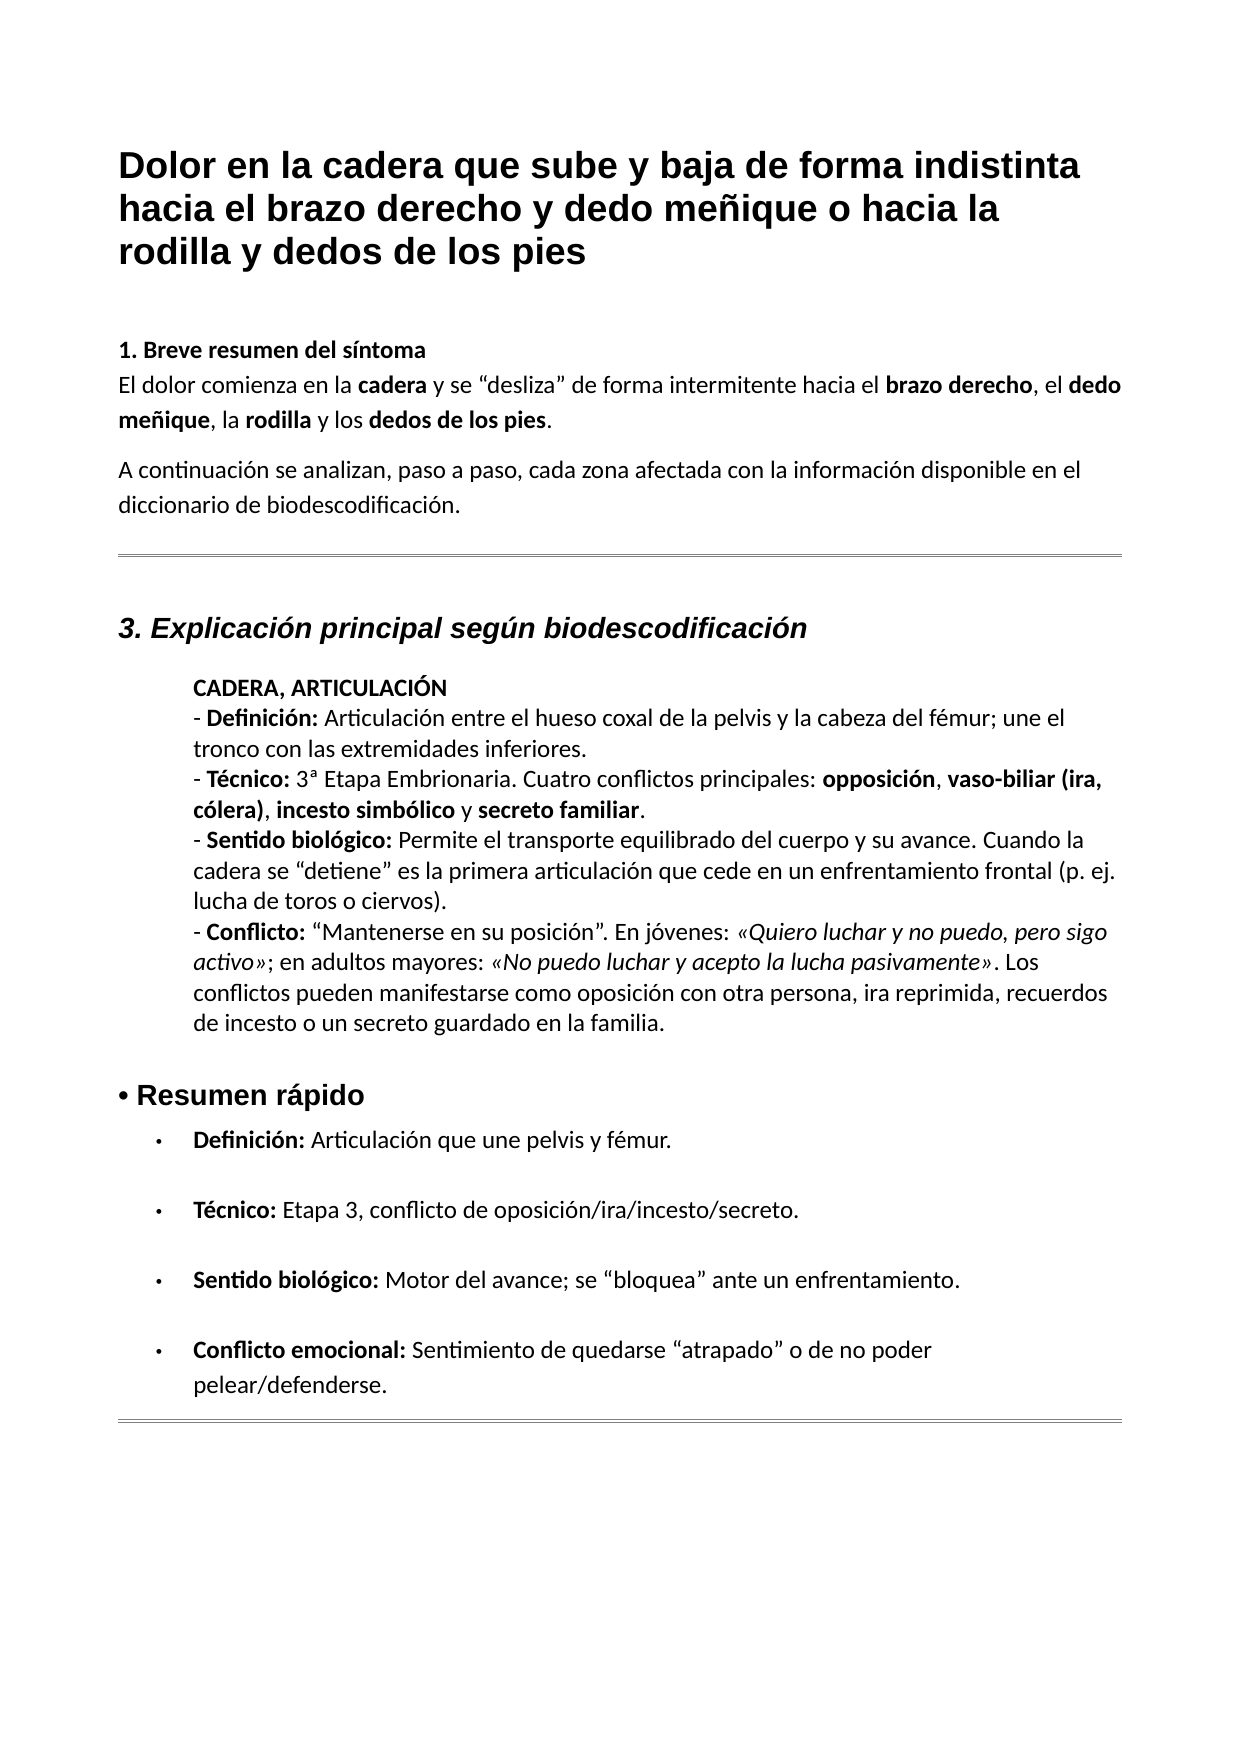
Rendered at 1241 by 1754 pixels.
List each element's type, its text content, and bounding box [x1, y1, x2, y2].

text CADERA, ARTICULACIÓN - Definición: Articulación entre el hueso coxal de la pelvis y la cabeza del fémur; une el tronco con las extremidades inferiores. - Técnico: 3ª Etapa Embrionaria. Cuatro conflictos principales: opposición, vaso‑biliar (ira, cólera), incesto simbólico y secreto familiar. - Sentido biológico: Permite el transporte equilibrado del cuerpo y su avance. Cuando la cadera se “detiene” es la primera articulación que cede en un enfrentamiento frontal (p. ej. lucha de toros o ciervos). - Conflicto: “Mantenerse en su posición”. En jóvenes: «Quiero luchar y no puedo, pero sigo activo»; en adultos mayores: «No puedo luchar y acepto la lucha pasivamente». Los conflictos pueden manifestarse como oposición con otra persona, ira reprimida, recuerdos de incesto o un secreto guardado en la familia. [193, 672, 1122, 1038]
list Sentido biológico: Motor del avance; se “bloquea” ante un enfrentamiento. [156, 1264, 1122, 1330]
text A continuación se analizan, paso a paso, cada zona afectada con la información disponible en el diccionario de biodescodificación. [118, 454, 1122, 520]
text 1. Breve resumen del síntoma El dolor comienza en la cadera y se “desliza” de forma intermitente hacia el brazo derecho, el dedo meñique, la rodilla y los dedos de los pies. [118, 334, 1122, 435]
list Conflicto emocional: Sentimiento de quedarse “atrapado” o de no poder pelear/defenderse. [156, 1334, 1122, 1400]
subtitle Dolor en la cadera que sube y baja de forma indistinta hacia el brazo derecho y dedo meñique o hacia la rodilla y dedos de los pies [118, 143, 1122, 272]
subtitle • Resumen rápido [118, 1078, 1122, 1112]
subtitle 3. Explicación principal según biodescodificación [118, 611, 1122, 644]
list Definición: Articulación que une pelvis y fémur. [156, 1124, 1122, 1190]
list Técnico: Etapa 3, conflicto de oposición/ira/incesto/secreto. [156, 1194, 1122, 1260]
